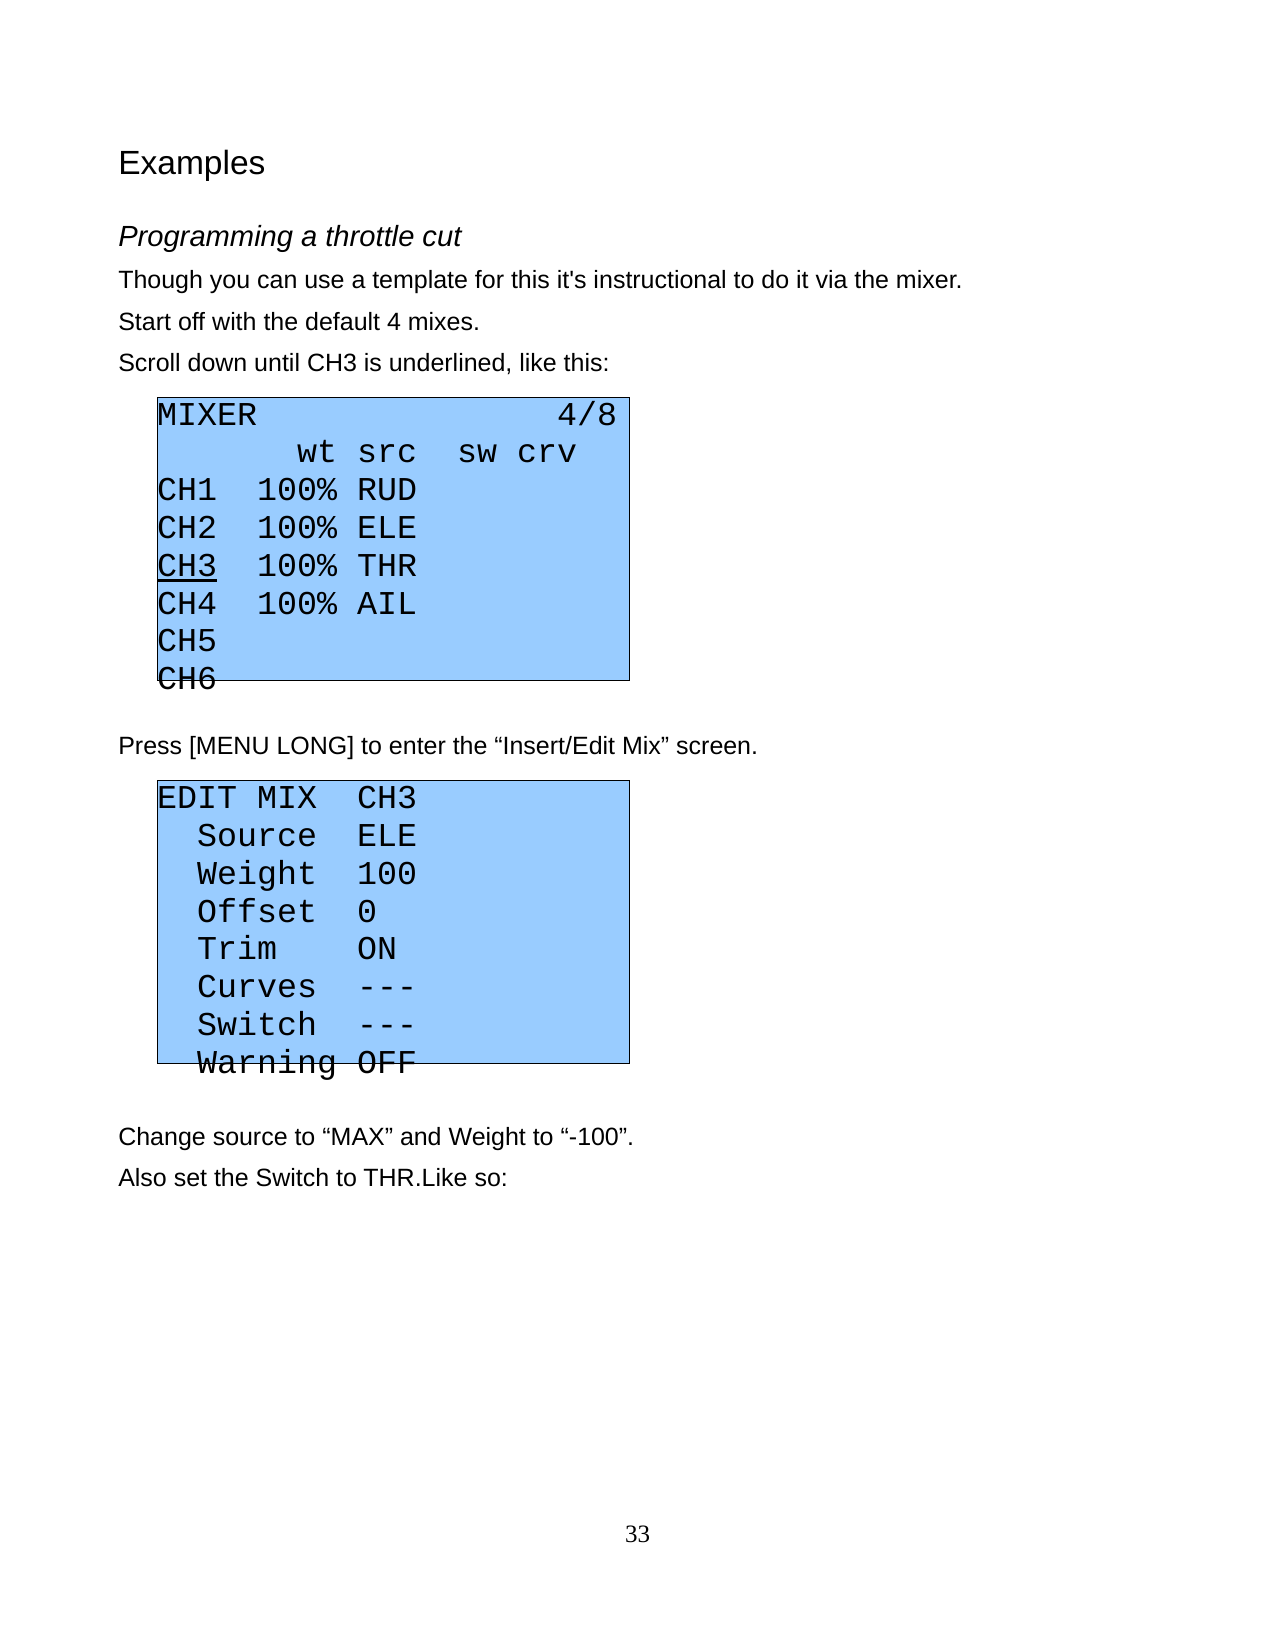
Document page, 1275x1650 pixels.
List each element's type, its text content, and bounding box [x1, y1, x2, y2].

text Start off with the default 4 mixes. [118, 307, 1157, 335]
text Change source to “MAX” and Weight to “-100”. [118, 1121, 1157, 1150]
text Press [MENU LONG] to enter the “Insert/Edit Mix” screen. [118, 731, 1157, 760]
text Also set the Switch to THR.Like so: [118, 1163, 1157, 1191]
text Though you can use a template for this it's instructional to do it via the mixer. [118, 265, 1157, 294]
subtitle Programming a throttle cut [118, 219, 1157, 253]
subtitle Examples [118, 143, 1157, 182]
text Scroll down until CH3 is underlined, like this: [118, 348, 1157, 377]
